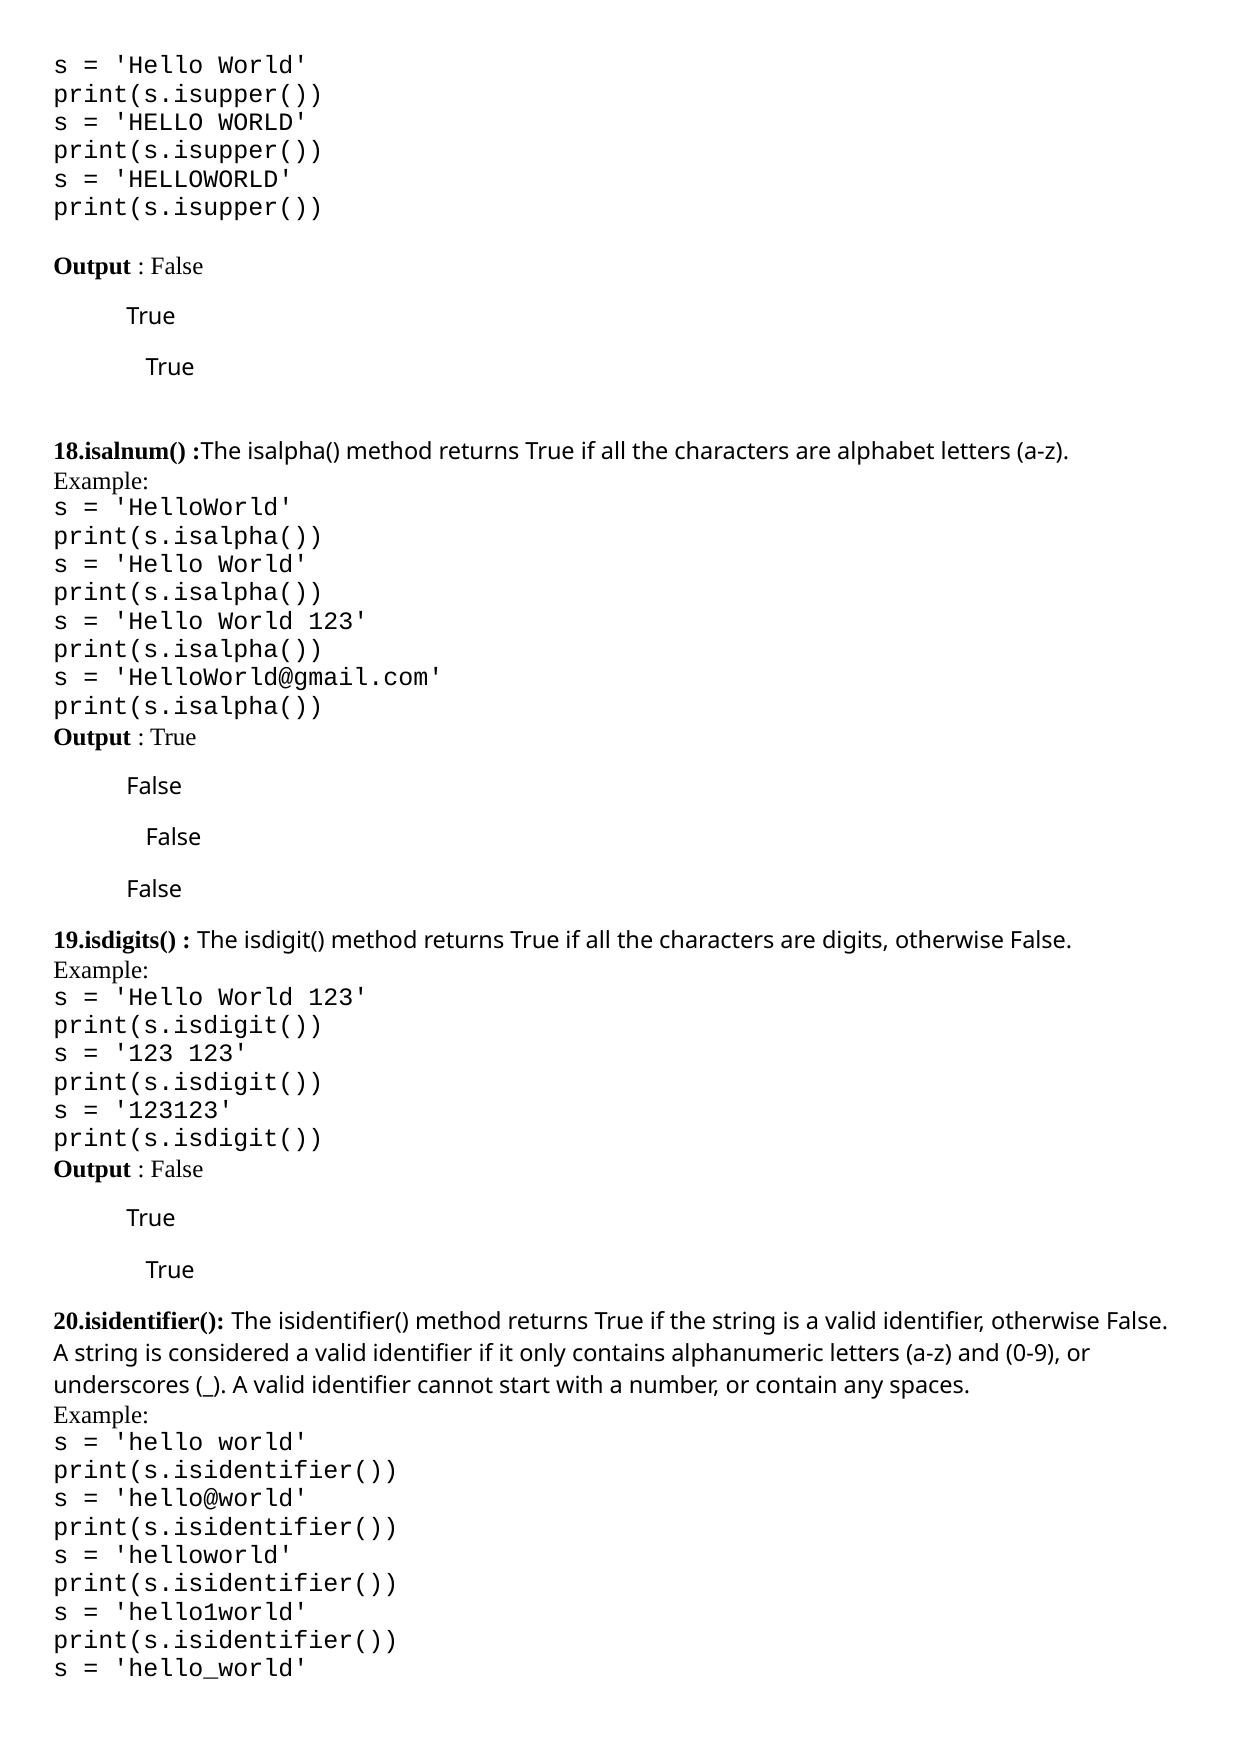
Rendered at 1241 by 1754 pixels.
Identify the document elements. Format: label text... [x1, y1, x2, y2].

text Example: [53, 466, 1187, 495]
text s = 'hello_world' [53, 1656, 1187, 1684]
text print(s.isalpha()) [53, 637, 1187, 665]
text False [53, 769, 1187, 801]
text Example: [53, 955, 1187, 984]
text 20.isidentifier(): The isidentifier() method returns True if the string is a valid identifier, otherwise False. [53, 1304, 1187, 1336]
text True [53, 1253, 1187, 1285]
text print(s.isalpha()) [53, 693, 1187, 722]
text True [53, 299, 1187, 331]
text s = '123123' [53, 1097, 1187, 1126]
text Example: [53, 1400, 1187, 1429]
text s = 'hello1world' [53, 1599, 1187, 1627]
text Output : False [53, 1154, 1187, 1183]
text print(s.isidentifier()) [53, 1627, 1187, 1656]
text True [53, 350, 1187, 415]
text False [53, 821, 1187, 853]
text print(s.isidentifier()) [53, 1457, 1187, 1486]
text print(s.isalpha()) [53, 580, 1187, 608]
text s = 'hello world' [53, 1429, 1187, 1457]
text print(s.isdigit()) [53, 1012, 1187, 1041]
text print(s.isupper()) [53, 138, 1187, 166]
text s = 'helloworld' [53, 1542, 1187, 1571]
text True [53, 1202, 1187, 1234]
text print(s.isidentifier()) [53, 1571, 1187, 1599]
text print(s.isdigit()) [53, 1069, 1187, 1097]
text s = 'Hello World' [53, 552, 1187, 580]
text print(s.isalpha()) [53, 523, 1187, 552]
text s = 'HELLOWORLD' [53, 166, 1187, 195]
text s = 'HelloWorld@gmail.com' [53, 665, 1187, 693]
text print(s.isupper()) [53, 195, 1187, 223]
text 19.isdigits() : The isdigit() method returns True if all the characters are digits, otherwise False. [53, 923, 1187, 955]
text False [53, 872, 1187, 904]
text Output : False [53, 251, 1187, 280]
text 18.isalnum() :The isalpha() method returns True if all the characters are alphabet letters (a-z). [53, 434, 1187, 466]
text Output : True [53, 722, 1187, 750]
text s = 'Hello World 123' [53, 984, 1187, 1012]
text print(s.isdigit()) [53, 1126, 1187, 1154]
text print(s.isupper()) [53, 81, 1187, 110]
text s = '123 123' [53, 1041, 1187, 1069]
text s = 'hello@world' [53, 1486, 1187, 1514]
text s = 'HelloWorld' [53, 495, 1187, 523]
text s = 'Hello World 123' [53, 608, 1187, 637]
text s = 'HELLO WORLD' [53, 110, 1187, 138]
text A string is considered a valid identifier if it only contains alphanumeric letters (a-z) and (0-9), or underscores (_). A valid identifier cannot start with a number, or contain any spaces. [53, 1336, 1187, 1400]
text print(s.isidentifier()) [53, 1514, 1187, 1542]
text s = 'Hello World' [53, 53, 1187, 81]
